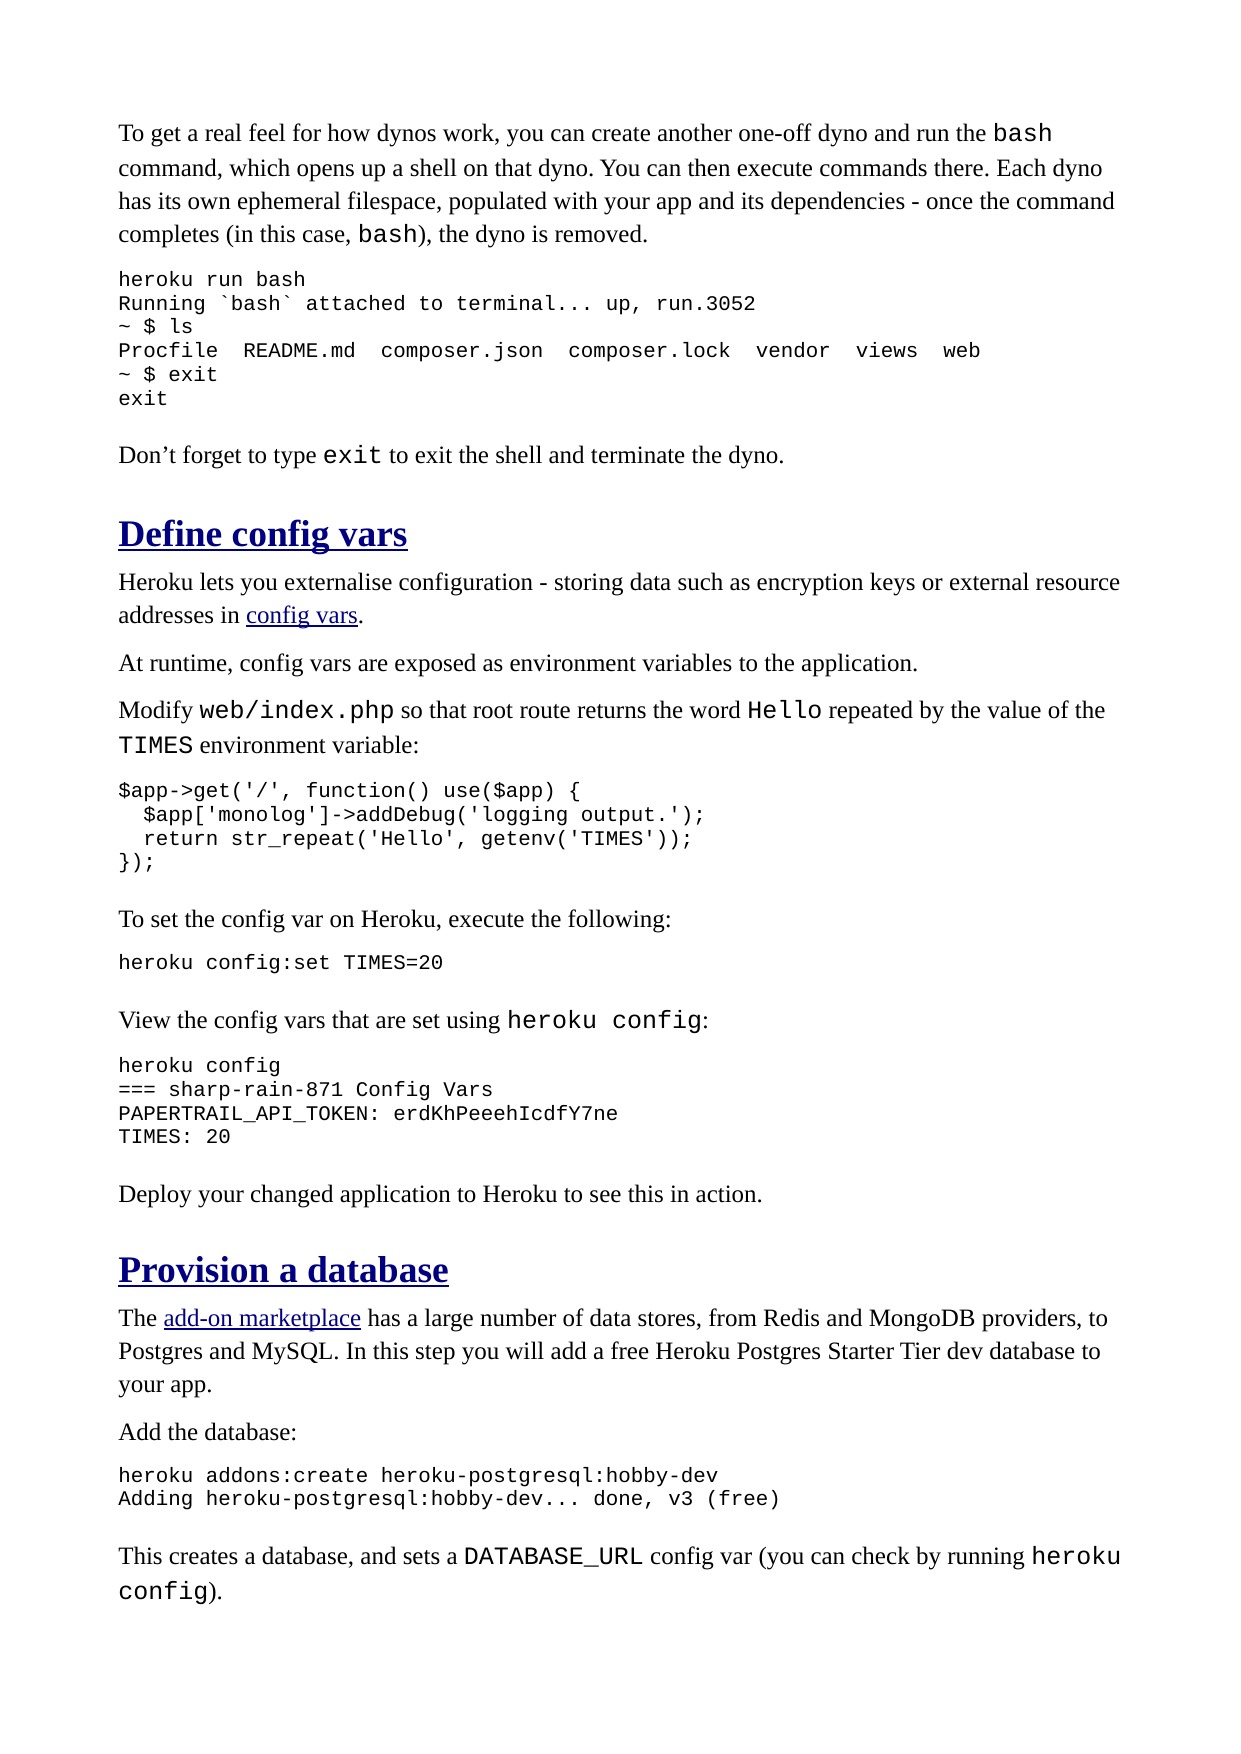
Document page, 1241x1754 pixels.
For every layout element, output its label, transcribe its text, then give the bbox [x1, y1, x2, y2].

text return str_repeat('Hello', getenv('TIMES')); [118, 828, 1122, 851]
text The add-on marketplace has a large number of data stores, from Redis and MongoDB providers, to Postgres and MySQL. In this step you will add a free Heroku Postgres Starter Tier dev database to your app. [118, 1303, 1122, 1398]
subtitle Provision a database [118, 1248, 1122, 1291]
text Adding heroku-postgresql:hobby-dev... done, v3 (free) [118, 1488, 1122, 1512]
text exit [118, 387, 1122, 411]
text PAPERTRAIL_API_TOKEN: erdKhPeeehIcdfY7ne [118, 1102, 1122, 1126]
text Heroku lets you externalise configuration - storing data such as encryption keys or external resource addresses in config vars. [118, 567, 1122, 629]
text Deploy your changed application to Heroku to see this in action. [118, 1179, 1122, 1208]
text ~ $ exit [118, 364, 1122, 387]
text To set the config var on Heroku, execute the following: [118, 904, 1122, 933]
text At runtime, config vars are exposed as environment variables to the application. [118, 648, 1122, 676]
text heroku config [118, 1055, 1122, 1079]
text $app->get('/', function() use($app) { [118, 780, 1122, 804]
subtitle Define config vars [118, 511, 1122, 554]
text Procfile README.md composer.json composer.lock vendor views web [118, 340, 1122, 364]
text heroku addons:create heroku-postgresql:hobby-dev [118, 1464, 1122, 1488]
text heroku config:set TIMES=20 [118, 952, 1122, 976]
text This creates a database, and sets a DATABASE_URL config var (you can check by running heroku config). [118, 1541, 1122, 1607]
text ~ $ ls [118, 317, 1122, 340]
text $app['monolog']->addDebug('logging output.'); [118, 804, 1122, 828]
text Modify web/index.php so that root route returns the word Hello repeated by the value of the TIMES environment variable: [118, 695, 1122, 761]
text heroku run bash [118, 269, 1122, 293]
text Don’t forget to type exit to exit the shell and terminate the dyno. [118, 441, 1122, 471]
text To get a real feel for how dynos work, you can create another one-off dyno and run the bash command, which opens up a shell on that dyno. You can then execute commands there. Each dyno has its own ephemeral filespace, populated with your app and its dependencies - once the command completes (in this case, bash), the dyno is removed. [118, 118, 1122, 250]
text TIMES: 20 [118, 1126, 1122, 1150]
text Running `bash` attached to terminal... up, run.3052 [118, 293, 1122, 317]
text === sharp-rain-871 Config Vars [118, 1079, 1122, 1102]
text View the config vars that are set using heroku config: [118, 1005, 1122, 1036]
text }); [118, 851, 1122, 875]
text Add the database: [118, 1417, 1122, 1446]
